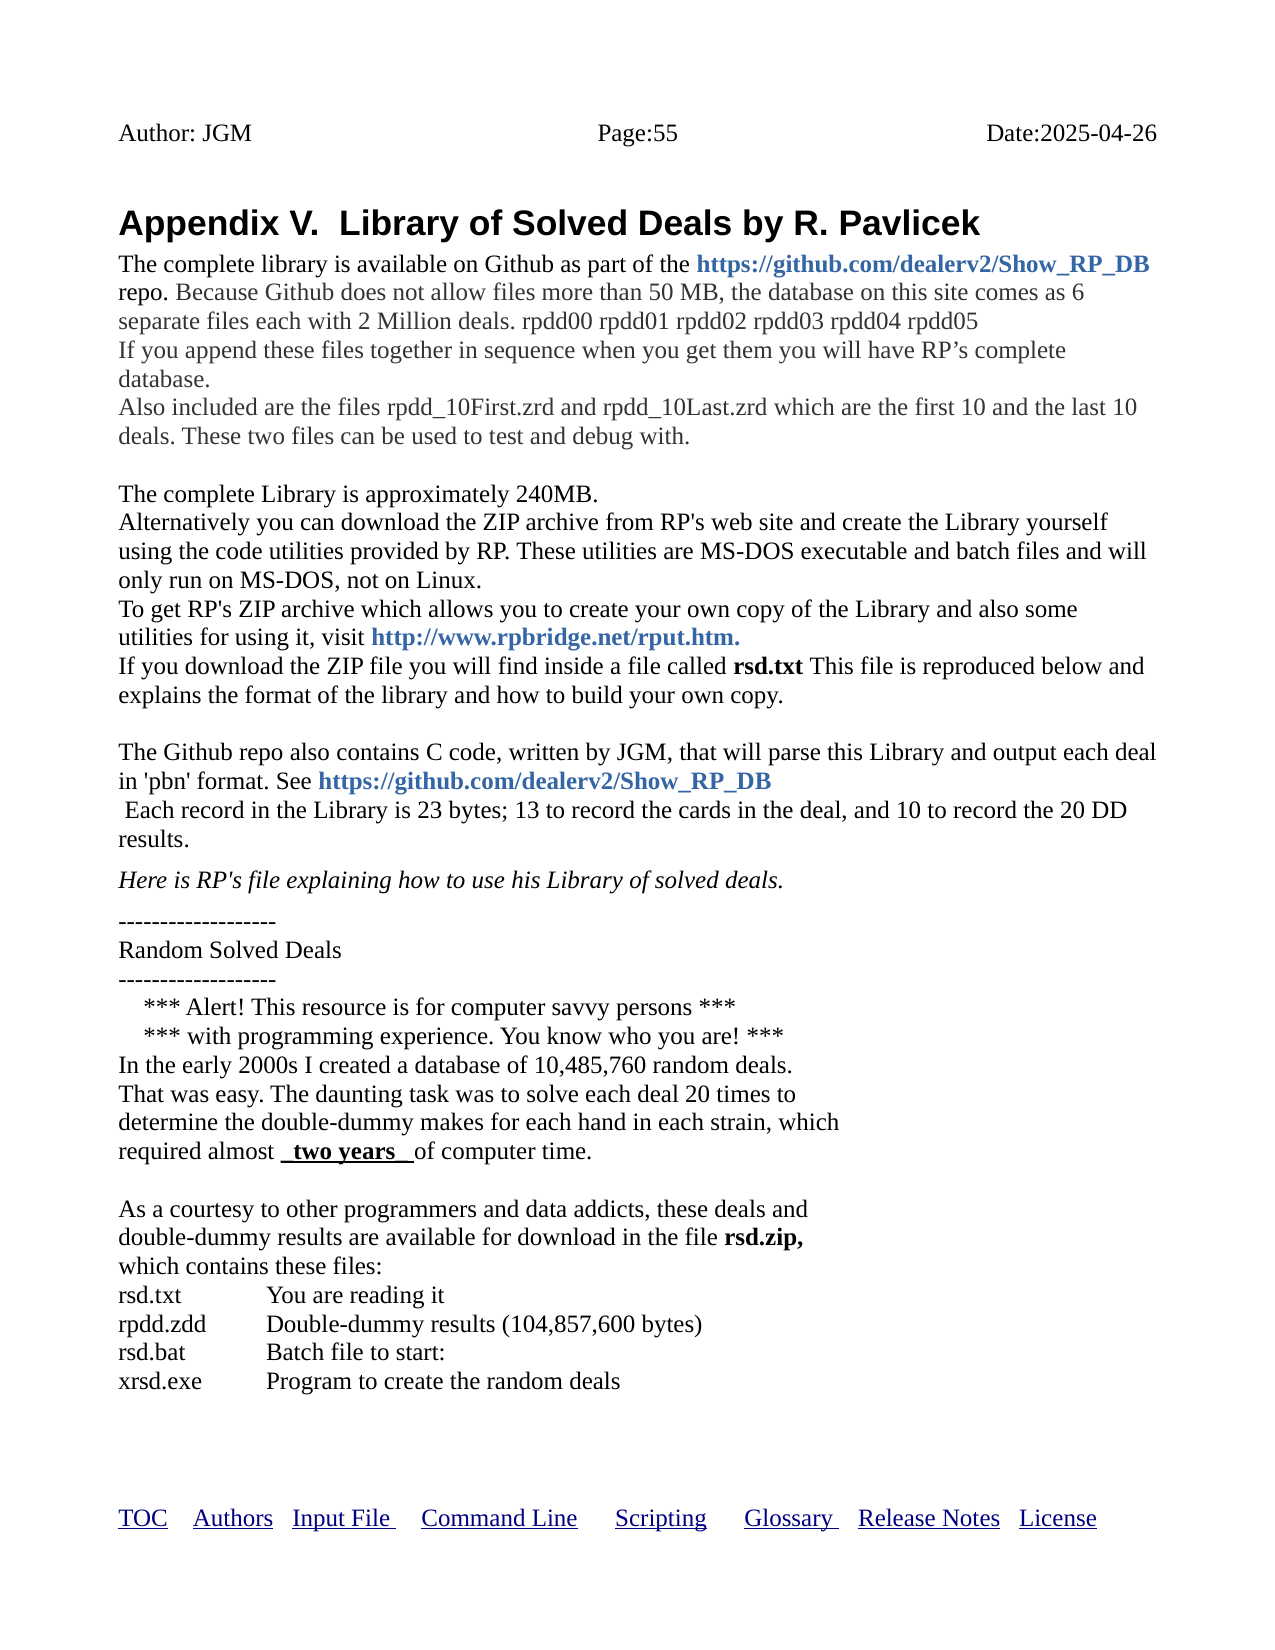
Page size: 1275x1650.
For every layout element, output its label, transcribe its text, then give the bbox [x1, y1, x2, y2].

text That was easy. The daunting task was to solve each deal 20 times to [118, 1079, 1157, 1107]
text rsd.bat Batch file to start: [118, 1337, 1157, 1366]
text rpdd.zdd Double-dummy results (104,857,600 bytes) [118, 1309, 1157, 1337]
text double-dummy results are available for download in the file rsd.zip, [118, 1222, 1157, 1251]
text determine the double-dummy makes for each hand in each strain, which [118, 1107, 1157, 1136]
text The complete Library is approximately 240MB. [118, 479, 1157, 507]
text Random Solved Deals [118, 935, 1157, 964]
subtitle Appendix V. Library of Solved Deals by R. Pavlicek [118, 202, 1157, 243]
text The complete library is available on Github as part of the https://github.com/dealerv2/Show_RP_DB repo. Because Github does not allow files more than 50 MB, the database on this site comes as 6 separate files each with 2 Million deals. rpdd00 rpdd01 rpdd02 rpdd03 rpdd04 rpdd05 [118, 249, 1157, 335]
text ------------------- [118, 964, 1157, 992]
text If you download the ZIP file you will find inside a file called rsd.txt This file is reproduced below and explains the format of the library and how to build your own copy. [118, 651, 1157, 709]
text *** with programming experience. You know who you are! *** [118, 1021, 1157, 1050]
text *** Alert! This resource is for computer savvy persons *** [118, 992, 1157, 1021]
text which contains these files: [118, 1251, 1157, 1280]
text xrsd.exe Program to create the random deals [118, 1366, 1157, 1395]
text The Github repo also contains C code, written by JGM, that will parse this Library and output each deal in 'pbn' format. See https://github.com/dealerv2/Show_RP_DB [118, 737, 1157, 795]
text Each record in the Library is 23 bytes; 13 to record the cards in the deal, and 10 to record the 20 DD results. [118, 795, 1157, 852]
text Alternatively you can download the ZIP archive from RP's web site and create the Library yourself using the code utilities provided by RP. These utilities are MS-DOS executable and batch files and will only run on MS-DOS, not on Linux. [118, 507, 1157, 594]
text Here is RP's file explaining how to use his Library of solved deals. [118, 865, 1157, 894]
text ------------------- [118, 906, 1157, 935]
text In the early 2000s I created a database of 10,485,760 random deals. [118, 1050, 1157, 1079]
text required almost _two years_ of computer time. [118, 1136, 1157, 1165]
text As a courtesy to other programmers and data addicts, these deals and [118, 1194, 1157, 1222]
text rsd.txt You are reading it [118, 1280, 1157, 1309]
text If you append these files together in sequence when you get them you will have RP’s complete database. Also included are the files rpdd_10First.zrd and rpdd_10Last.zrd which are the first 10 and the last 10 deals. These two files can be used to test and debug with. [118, 335, 1157, 450]
text To get RP's ZIP archive which allows you to create your own copy of the Library and also some utilities for using it, visit http://www.rpbridge.net/rput.htm. [118, 594, 1157, 651]
